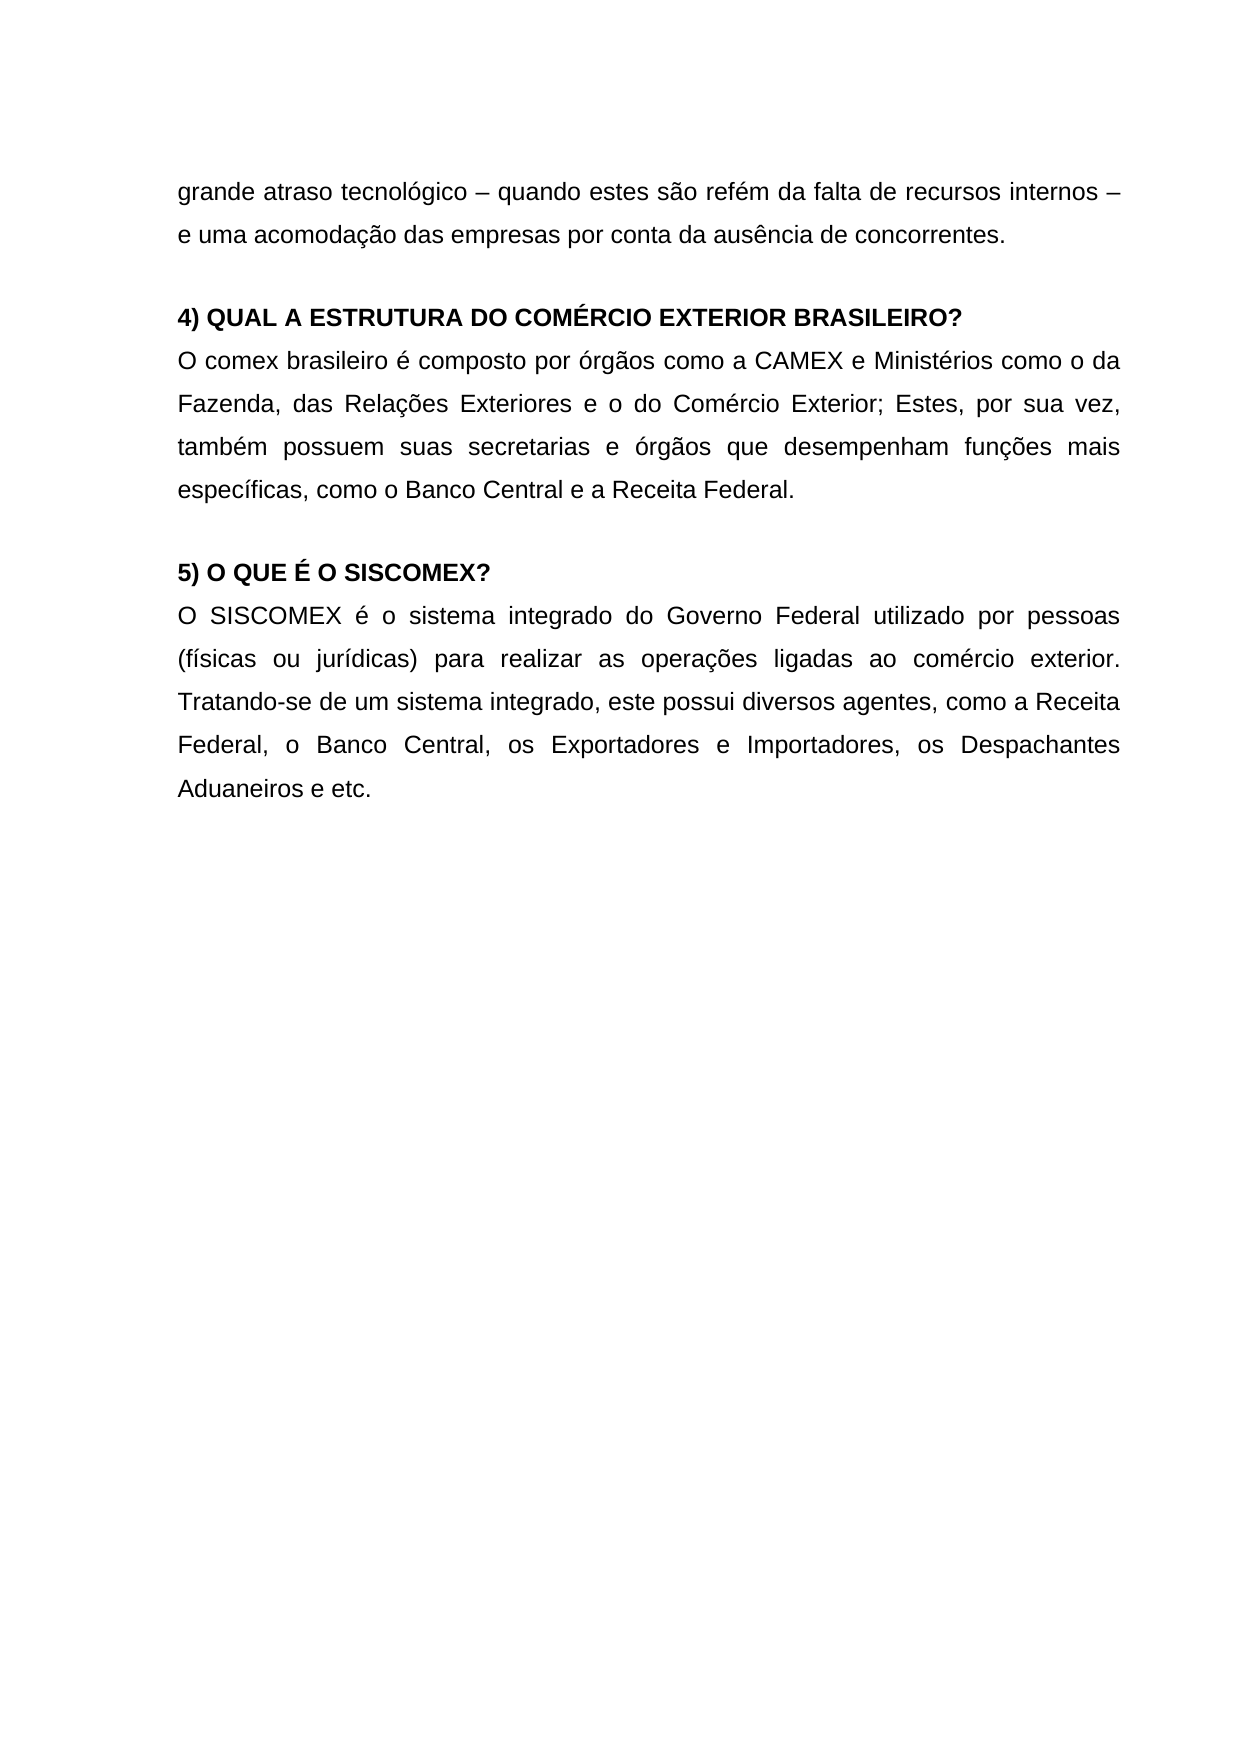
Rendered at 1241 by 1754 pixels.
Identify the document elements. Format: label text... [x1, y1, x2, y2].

text 5) O QUE É O SISCOMEX? [177, 558, 1122, 587]
text grande atraso tecnológico – quando estes são refém da falta de recursos internos – e uma acomodação das empresas por conta da ausência de concorrentes. [177, 177, 1122, 249]
text O comex brasileiro é composto por órgãos como a CAMEX e Ministérios como o da Fazenda, das Relações Exteriores e o do Comércio Exterior; Estes, por sua vez, também possuem suas secretarias e órgãos que desempenham funções mais específicas, como o Banco Central e a Receita Federal. [177, 346, 1122, 504]
text 4) QUAL A ESTRUTURA DO COMÉRCIO EXTERIOR BRASILEIRO? [177, 303, 1122, 332]
text O SISCOMEX é o sistema integrado do Governo Federal utilizado por pessoas (físicas ou jurídicas) para realizar as operações ligadas ao comércio exterior. Tratando-se de um sistema integrado, este possui diversos agentes, como a Receita Federal, o Banco Central, os Exportadores e Importadores, os Despachantes Aduaneiros e etc. [177, 601, 1122, 802]
